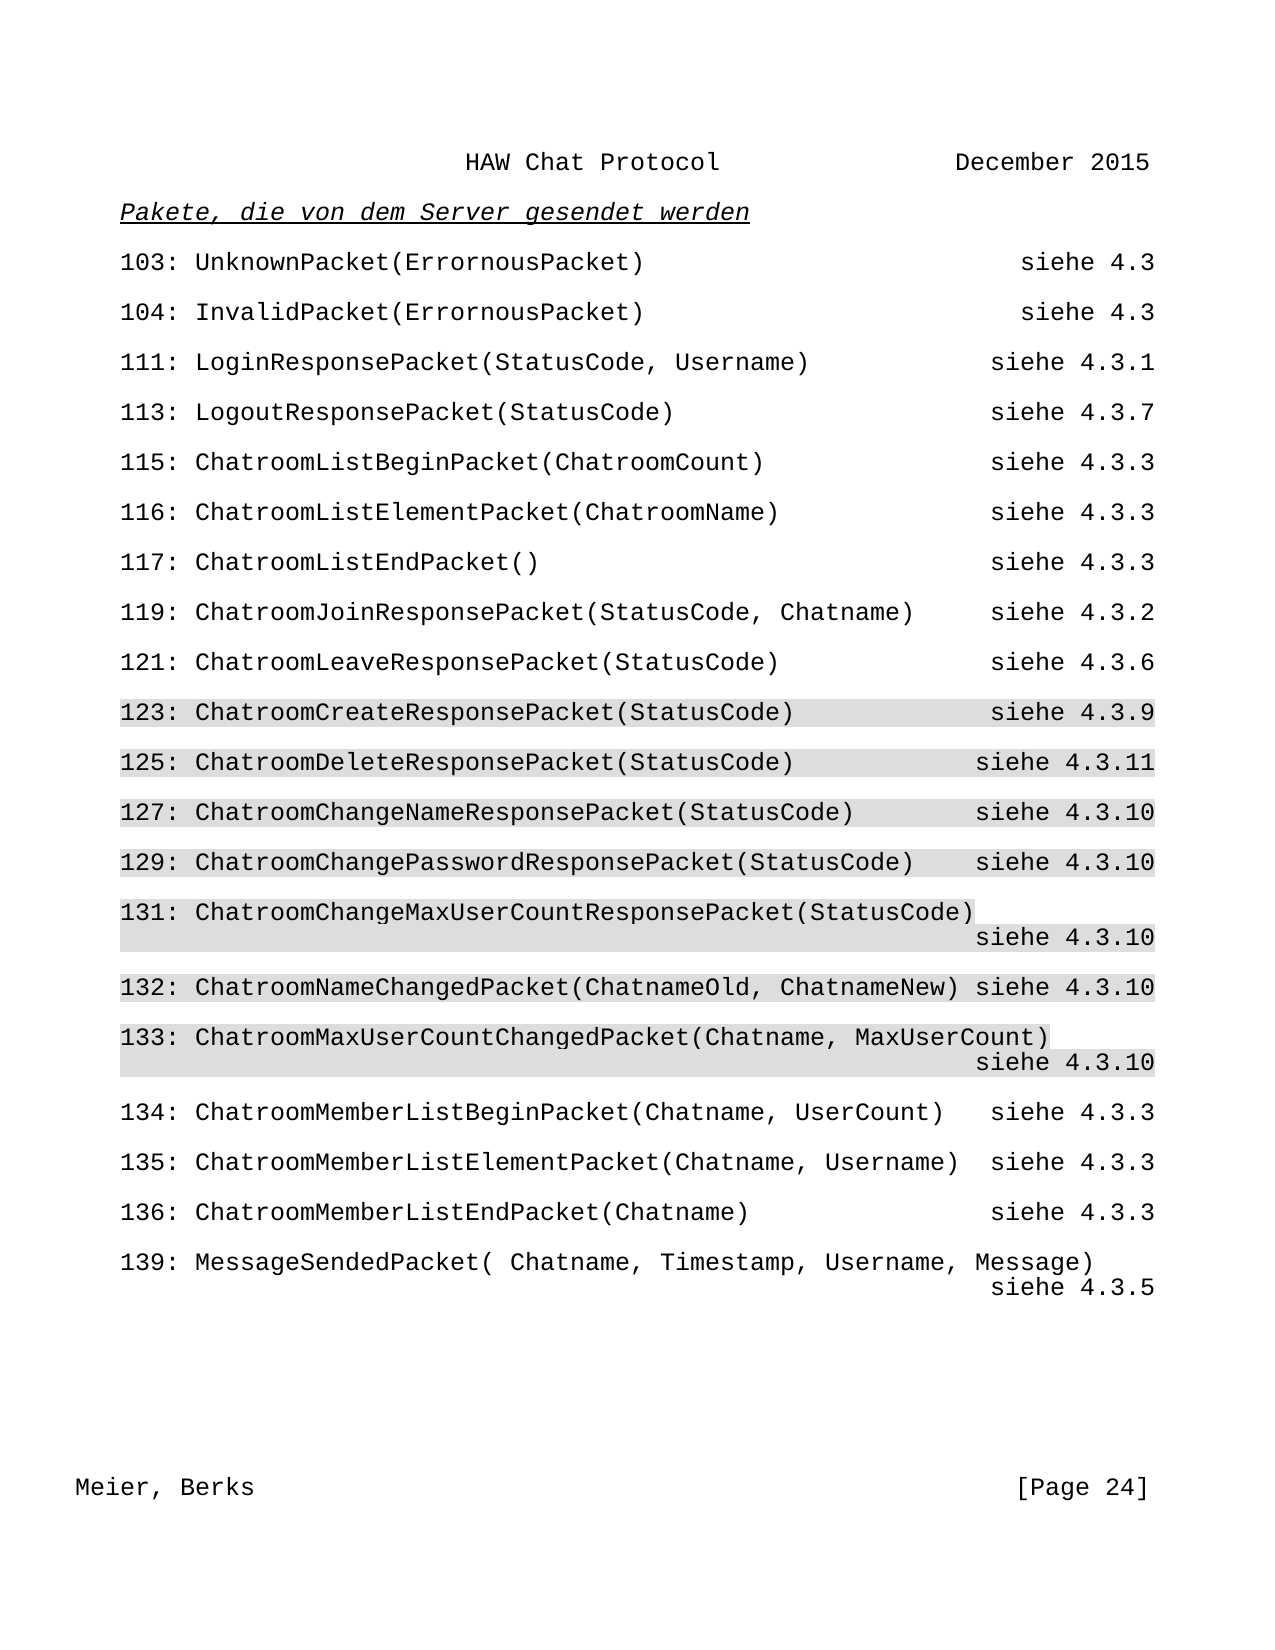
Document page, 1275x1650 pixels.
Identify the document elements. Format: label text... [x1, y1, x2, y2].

text 132: ChatroomNameChangedPacket(ChatnameOld, ChatnameNew) siehe 4.3.10 [120, 975, 1155, 1000]
text 134: ChatroomMemberListBeginPacket(Chatname, UserCount) siehe 4.3.3 [120, 1100, 1155, 1125]
text 125: ChatroomDeleteResponsePacket(StatusCode) siehe 4.3.11 [120, 750, 1155, 775]
text 103: UnknownPacket(ErrornousPacket) siehe 4.3 [120, 250, 1155, 275]
text 123: ChatroomCreateResponsePacket(StatusCode) siehe 4.3.9 [120, 700, 1155, 725]
text 104: InvalidPacket(ErrornousPacket) siehe 4.3 [120, 300, 1155, 325]
text 139: MessageSendedPacket( Chatname, Timestamp, Username, Message) siehe 4.3.5 [120, 1250, 1155, 1300]
text Pakete, die von dem Server gesendet werden [120, 200, 1155, 225]
text 113: LogoutResponsePacket(StatusCode) siehe 4.3.7 [120, 400, 1155, 425]
text 131: ChatroomChangeMaxUserCountResponsePacket(StatusCode) siehe 4.3.10 [120, 900, 1155, 950]
text 115: ChatroomListBeginPacket(ChatroomCount) siehe 4.3.3 [120, 450, 1155, 475]
text 135: ChatroomMemberListElementPacket(Chatname, Username) siehe 4.3.3 [120, 1150, 1155, 1175]
text 121: ChatroomLeaveResponsePacket(StatusCode) siehe 4.3.6 [120, 650, 1155, 675]
text 111: LoginResponsePacket(StatusCode, Username) siehe 4.3.1 [120, 350, 1155, 375]
text 129: ChatroomChangePasswordResponsePacket(StatusCode) siehe 4.3.10 [120, 850, 1155, 875]
text 119: ChatroomJoinResponsePacket(StatusCode, Chatname) siehe 4.3.2 [120, 600, 1155, 625]
text 127: ChatroomChangeNameResponsePacket(StatusCode) siehe 4.3.10 [120, 800, 1155, 825]
text 133: ChatroomMaxUserCountChangedPacket(Chatname, MaxUserCount) siehe 4.3.10 [120, 1025, 1155, 1075]
text 116: ChatroomListElementPacket(ChatroomName) siehe 4.3.3 [120, 500, 1155, 525]
text 136: ChatroomMemberListEndPacket(Chatname) siehe 4.3.3 [120, 1200, 1155, 1225]
text 117: ChatroomListEndPacket() siehe 4.3.3 [120, 550, 1155, 575]
